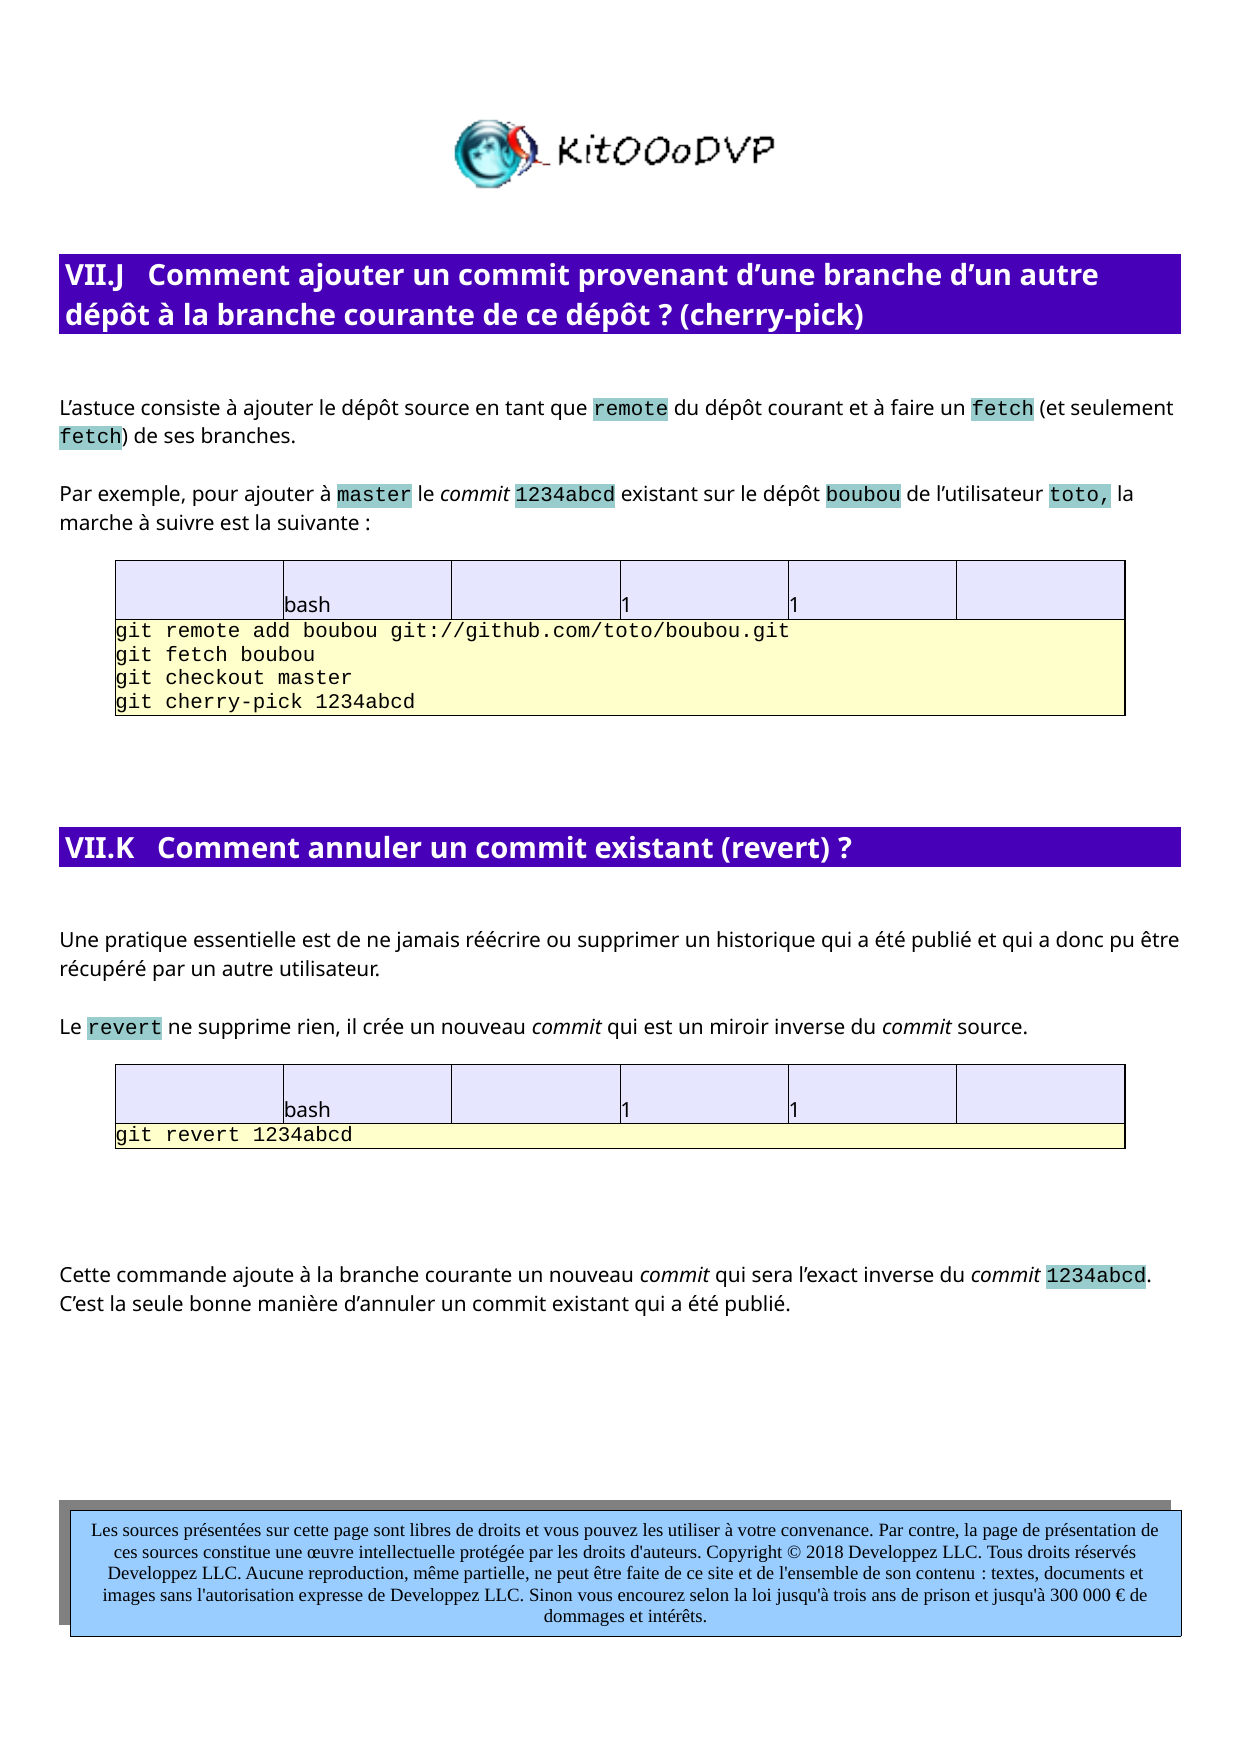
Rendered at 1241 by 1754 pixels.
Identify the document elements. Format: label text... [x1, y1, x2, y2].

text Cette commande ajoute à la branche courante un nouveau commit qui sera l’exact inverse du commit 1234abcd. C’est la seule bonne manière d’annuler un commit existant qui a été publié. [59, 1260, 1181, 1317]
table_header bash [284, 561, 451, 619]
picture [453, 118, 781, 191]
subtitle Comment ajouter un commit provenant d’une branche d’un autre dépôt à la branche courante de ce dépôt ? (cherry-pick) [59, 254, 1181, 334]
text Par exemple, pour ajouter à master le commit 1234abcd existant sur le dépôt boubou de l’utilisateur toto, la marche à suivre est la suivante : [59, 479, 1181, 536]
text Une pratique essentielle est de ne jamais réécrire ou supprimer un historique qui a été publié et qui a donc pu être récupéré par un autre utilisateur. [59, 926, 1181, 982]
table_header bash [284, 1065, 451, 1123]
table_header [116, 1065, 283, 1123]
table_header 1 [621, 561, 788, 619]
table_header [116, 561, 283, 619]
table_header [452, 1065, 620, 1123]
text Le revert ne supprime rien, il crée un nouveau commit qui est un miroir inverse du commit source. [59, 1012, 1181, 1040]
subtitle Comment annuler un commit existant (revert) ? [59, 827, 1181, 867]
table_header 1 [789, 561, 956, 619]
table_header 1 [621, 1065, 788, 1123]
table_header [452, 561, 620, 619]
table_header [957, 1065, 1124, 1123]
text L’astuce consiste à ajouter le dépôt source en tant que remote du dépôt courant et à faire un fetch (et seulement fetch) de ses branches. [59, 393, 1181, 450]
table_header [957, 561, 1124, 619]
table_header 1 [789, 1065, 956, 1123]
